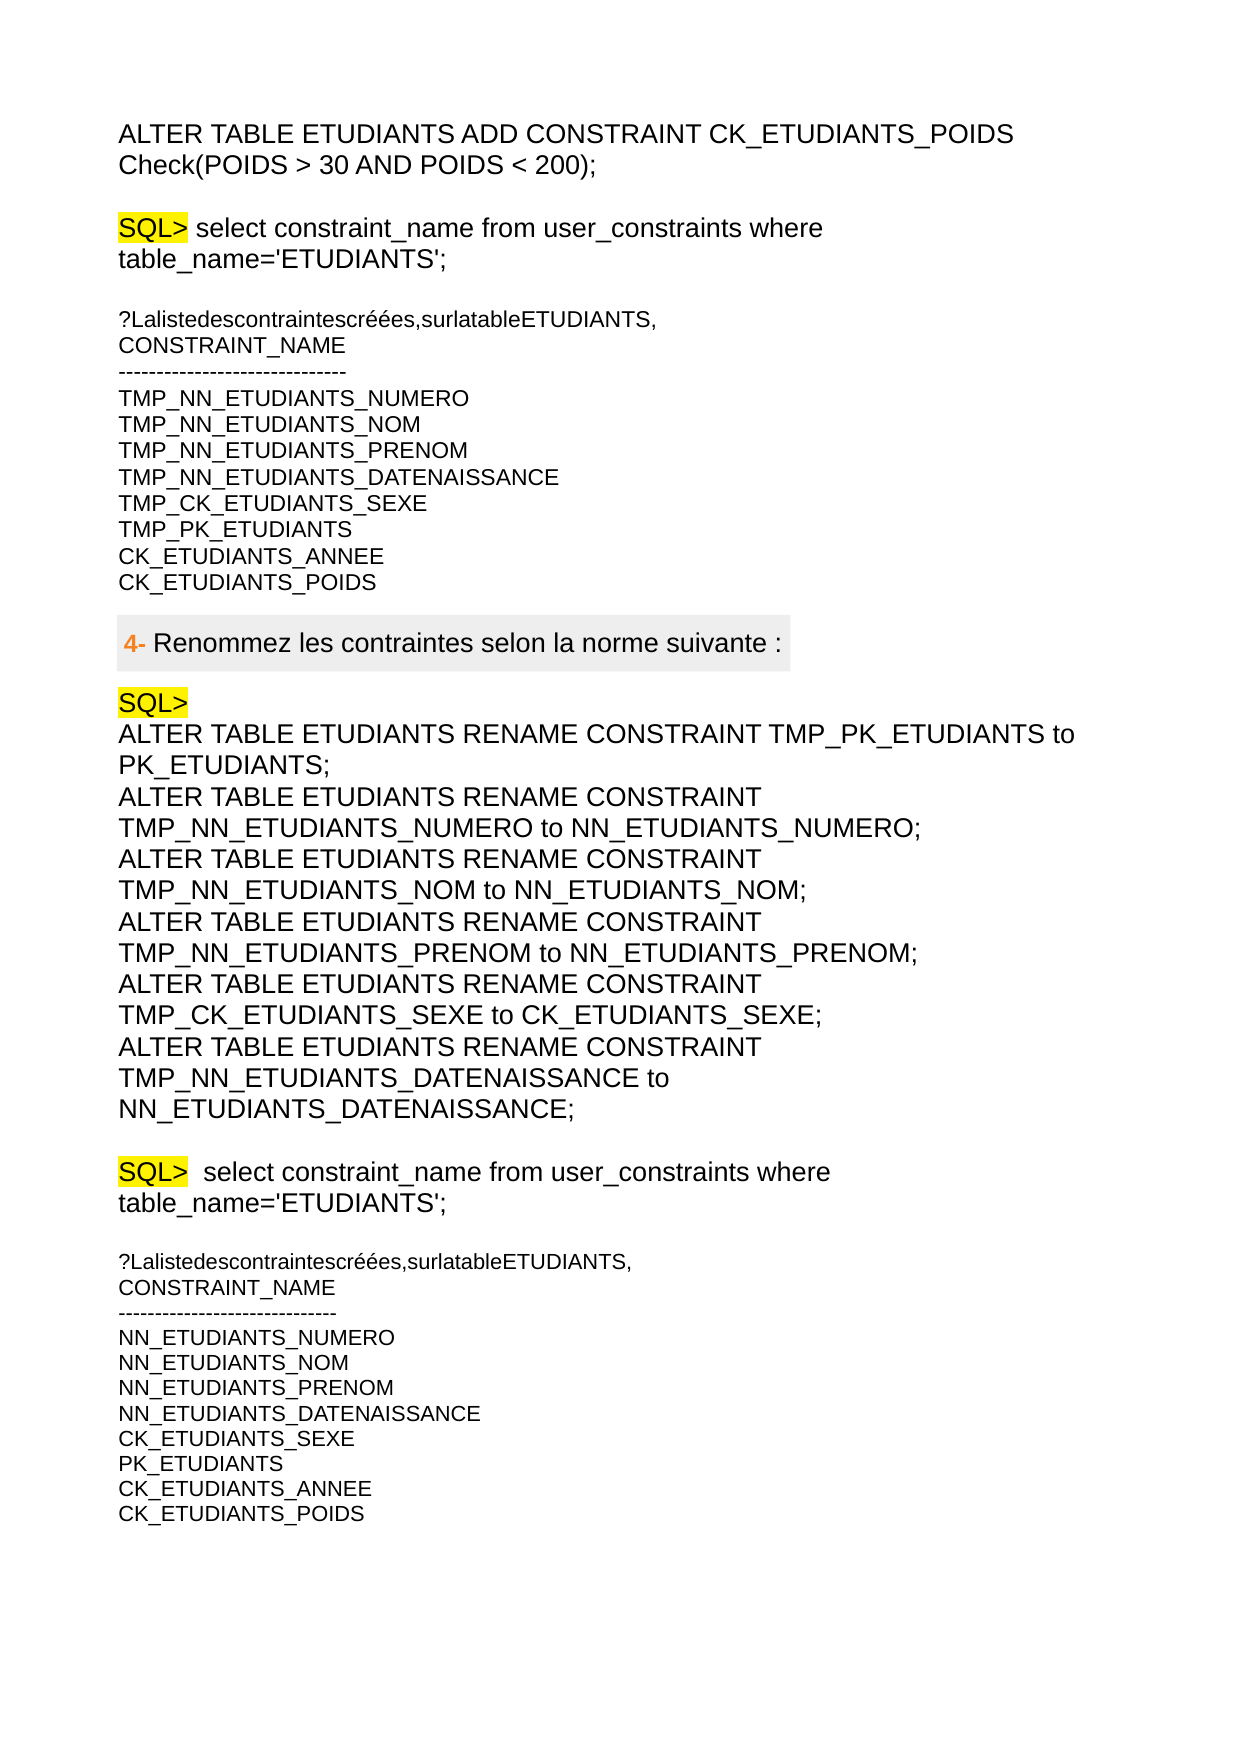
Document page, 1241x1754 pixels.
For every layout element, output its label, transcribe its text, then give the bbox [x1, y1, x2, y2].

text ?Lalistedescontraintescréées,surlatableETUDIANTS, [118, 1249, 1122, 1274]
text ALTER TABLE ETUDIANTS ADD CONSTRAINT CK_ETUDIANTS_POIDS Check(POIDS > 30 AND POIDS < 200); [118, 118, 1122, 181]
text ALTER TABLE ETUDIANTS RENAME CONSTRAINT TMP_NN_ETUDIANTS_PRENOM to NN_ETUDIANTS_PRENOM; [118, 906, 1122, 968]
text SQL> select constraint_name from user_constraints where table_name='ETUDIANTS'; [118, 212, 1122, 274]
text ALTER TABLE ETUDIANTS RENAME CONSTRAINT TMP_NN_ETUDIANTS_NOM to NN_ETUDIANTS_NOM; [118, 843, 1122, 906]
text NN_ETUDIANTS_NOM [118, 1350, 1122, 1375]
text TMP_NN_ETUDIANTS_NUMERO [118, 385, 1122, 411]
text CK_ETUDIANTS_POIDS [118, 569, 1122, 596]
text NN_ETUDIANTS_PRENOM [118, 1375, 1122, 1401]
text ALTER TABLE ETUDIANTS RENAME CONSTRAINT TMP_PK_ETUDIANTS to PK_ETUDIANTS; [118, 718, 1122, 781]
text ALTER TABLE ETUDIANTS RENAME CONSTRAINT TMP_CK_ETUDIANTS_SEXE to CK_ETUDIANTS_SEXE; [118, 968, 1122, 1031]
text CK_ETUDIANTS_POIDS [118, 1501, 1122, 1527]
text PK_ETUDIANTS [118, 1451, 1122, 1476]
text ALTER TABLE ETUDIANTS RENAME CONSTRAINT TMP_NN_ETUDIANTS_DATENAISSANCE to NN_ETUDIANTS_DATENAISSANCE; [118, 1031, 1122, 1124]
text TMP_CK_ETUDIANTS_SEXE [118, 490, 1122, 516]
text TMP_PK_ETUDIANTS [118, 516, 1122, 543]
text TMP_NN_ETUDIANTS_NOM [118, 411, 1122, 437]
text ------------------------------ [118, 358, 1122, 385]
text NN_ETUDIANTS_NUMERO [118, 1325, 1122, 1350]
text TMP_NN_ETUDIANTS_PRENOM [118, 437, 1122, 464]
text ------------------------------ [118, 1300, 1122, 1325]
text SQL> [118, 687, 1122, 718]
text CK_ETUDIANTS_ANNEE [118, 543, 1122, 569]
text NN_ETUDIANTS_DATENAISSANCE [118, 1401, 1122, 1426]
text CONSTRAINT_NAME [118, 1274, 1122, 1300]
text ?Lalistedescontraintescréées,surlatableETUDIANTS, [118, 306, 1122, 332]
text CK_ETUDIANTS_ANNEE [118, 1476, 1122, 1501]
text ALTER TABLE ETUDIANTS RENAME CONSTRAINT TMP_NN_ETUDIANTS_NUMERO to NN_ETUDIANTS_NUMERO; [118, 781, 1122, 843]
text SQL> select constraint_name from user_constraints where table_name='ETUDIANTS'; [118, 1156, 1122, 1218]
text CK_ETUDIANTS_SEXE [118, 1426, 1122, 1451]
text CONSTRAINT_NAME [118, 332, 1122, 358]
text TMP_NN_ETUDIANTS_DATENAISSANCE [118, 464, 1122, 490]
